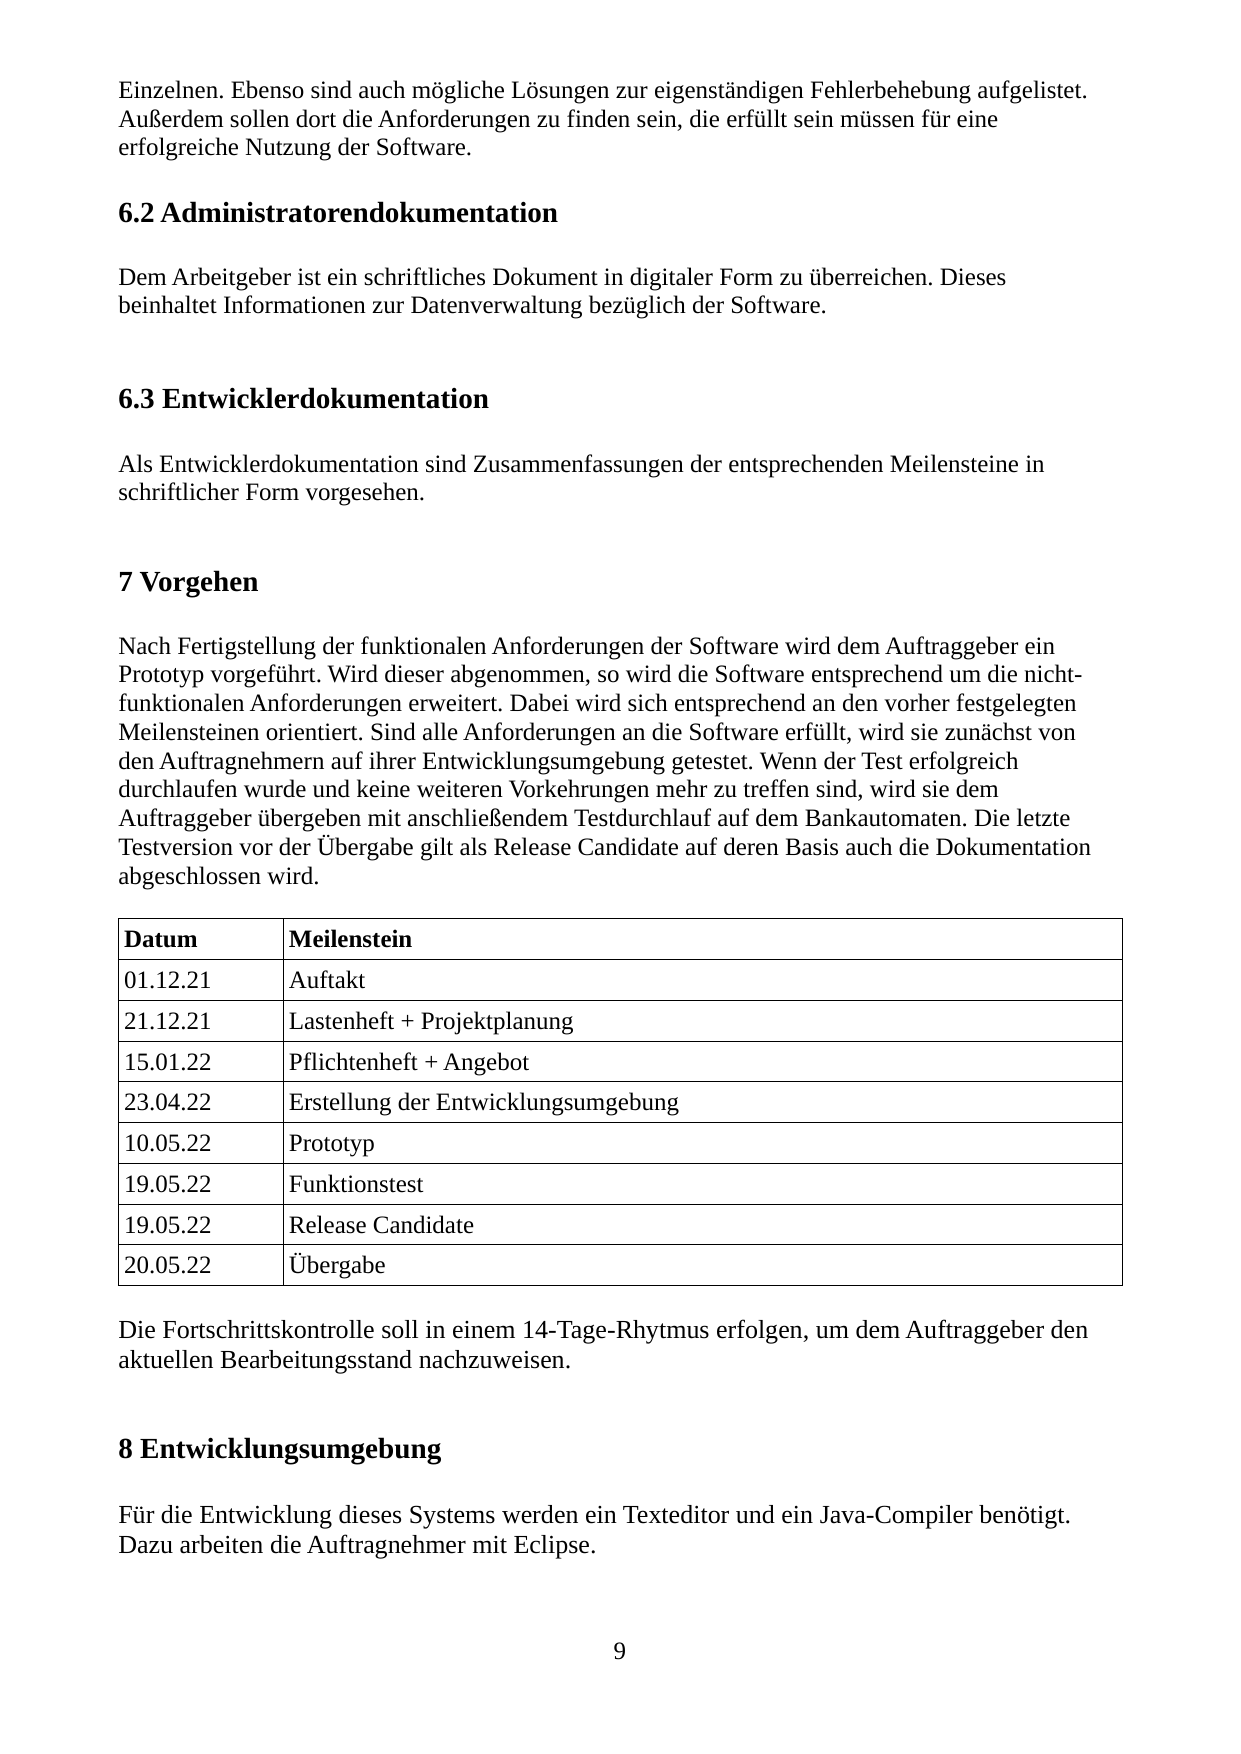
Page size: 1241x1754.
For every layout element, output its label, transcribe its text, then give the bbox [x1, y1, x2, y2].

table_cell Pflichtenheft + Angebot [284, 1042, 1122, 1081]
table_cell 21.12.21 [119, 1001, 283, 1041]
text Dem Arbeitgeber ist ein schriftliches Dokument in digitaler Form zu überreichen. Dieses beinhaltet Informationen zur Datenverwaltung bezüglich der Software. [118, 262, 1107, 319]
table_cell Lastenheft + Projektplanung [284, 1001, 1122, 1041]
text Außerdem sollen dort die Anforderungen zu finden sein, die erfüllt sein müssen für eine erfolgreiche Nutzung der Software. [118, 104, 1107, 161]
text Die Fortschrittskontrolle soll in einem 14-Tage-Rhytmus erfolgen, um dem Auftraggeber den aktuellen Bearbeitungsstand nachzuweisen. [118, 1314, 1107, 1374]
text Für die Entwicklung dieses Systems werden ein Texteditor und ein Java-Compiler benötigt. [118, 1499, 1107, 1529]
text Als Entwicklerdokumentation sind Zusammenfassungen der entsprechenden Meilensteine in schriftlicher Form vorgesehen. [118, 449, 1107, 506]
table_cell Erstellung der Entwicklungsumgebung [284, 1082, 1122, 1122]
table_cell 01.12.21 [119, 960, 283, 1000]
table_cell Release Candidate [284, 1205, 1122, 1244]
table_cell 10.05.22 [119, 1123, 283, 1163]
table_cell Übergabe [284, 1245, 1122, 1285]
table_cell Auftakt [284, 960, 1122, 1000]
text Dazu arbeiten die Auftragnehmer mit Eclipse. [118, 1529, 1107, 1559]
table_cell 20.05.22 [119, 1245, 283, 1285]
table_cell 23.04.22 [119, 1082, 283, 1122]
table_cell Funktionstest [284, 1164, 1122, 1203]
table_cell Prototyp [284, 1123, 1122, 1163]
text 6.2 Administratorendokumentation [118, 195, 1107, 228]
table_cell 19.05.22 [119, 1205, 283, 1244]
text 8 Entwicklungsumgebung [118, 1432, 1107, 1465]
text 7 Vorgehen [118, 564, 1107, 597]
table_cell 19.05.22 [119, 1164, 283, 1203]
table_header Meilenstein [284, 919, 1122, 959]
table_header Datum [119, 919, 283, 959]
text Nach Fertigstellung der funktionalen Anforderungen der Software wird dem Auftraggeber ein Prototyp vorgeführt. Wird dieser abgenommen, so wird die Software entsprechend um die nicht-funktionalen Anforderungen erweitert. Dabei wird sich entsprechend an den vorher festgelegten Meilensteinen orientiert. Sind alle Anforderungen an die Software erfüllt, wird sie zunächst von den Auftragnehmern auf ihrer Entwicklungsumgebung getestet. Wenn der Test erfolgreich durchlaufen wurde und keine weiteren Vorkehrungen mehr zu treffen sind, wird sie dem Auftraggeber übergeben mit anschließendem Testdurchlauf auf dem Bankautomaten. Die letzte Testversion vor der Übergabe gilt als Release Candidate auf deren Basis auch die Dokumentation abgeschlossen wird. [118, 631, 1107, 889]
table_cell 15.01.22 [119, 1042, 283, 1081]
text 6.3 Entwicklerdokumentation [118, 382, 1107, 415]
text Einzelnen. Ebenso sind auch mögliche Lösungen zur eigenständigen Fehlerbehebung aufgelistet. [118, 75, 1107, 104]
